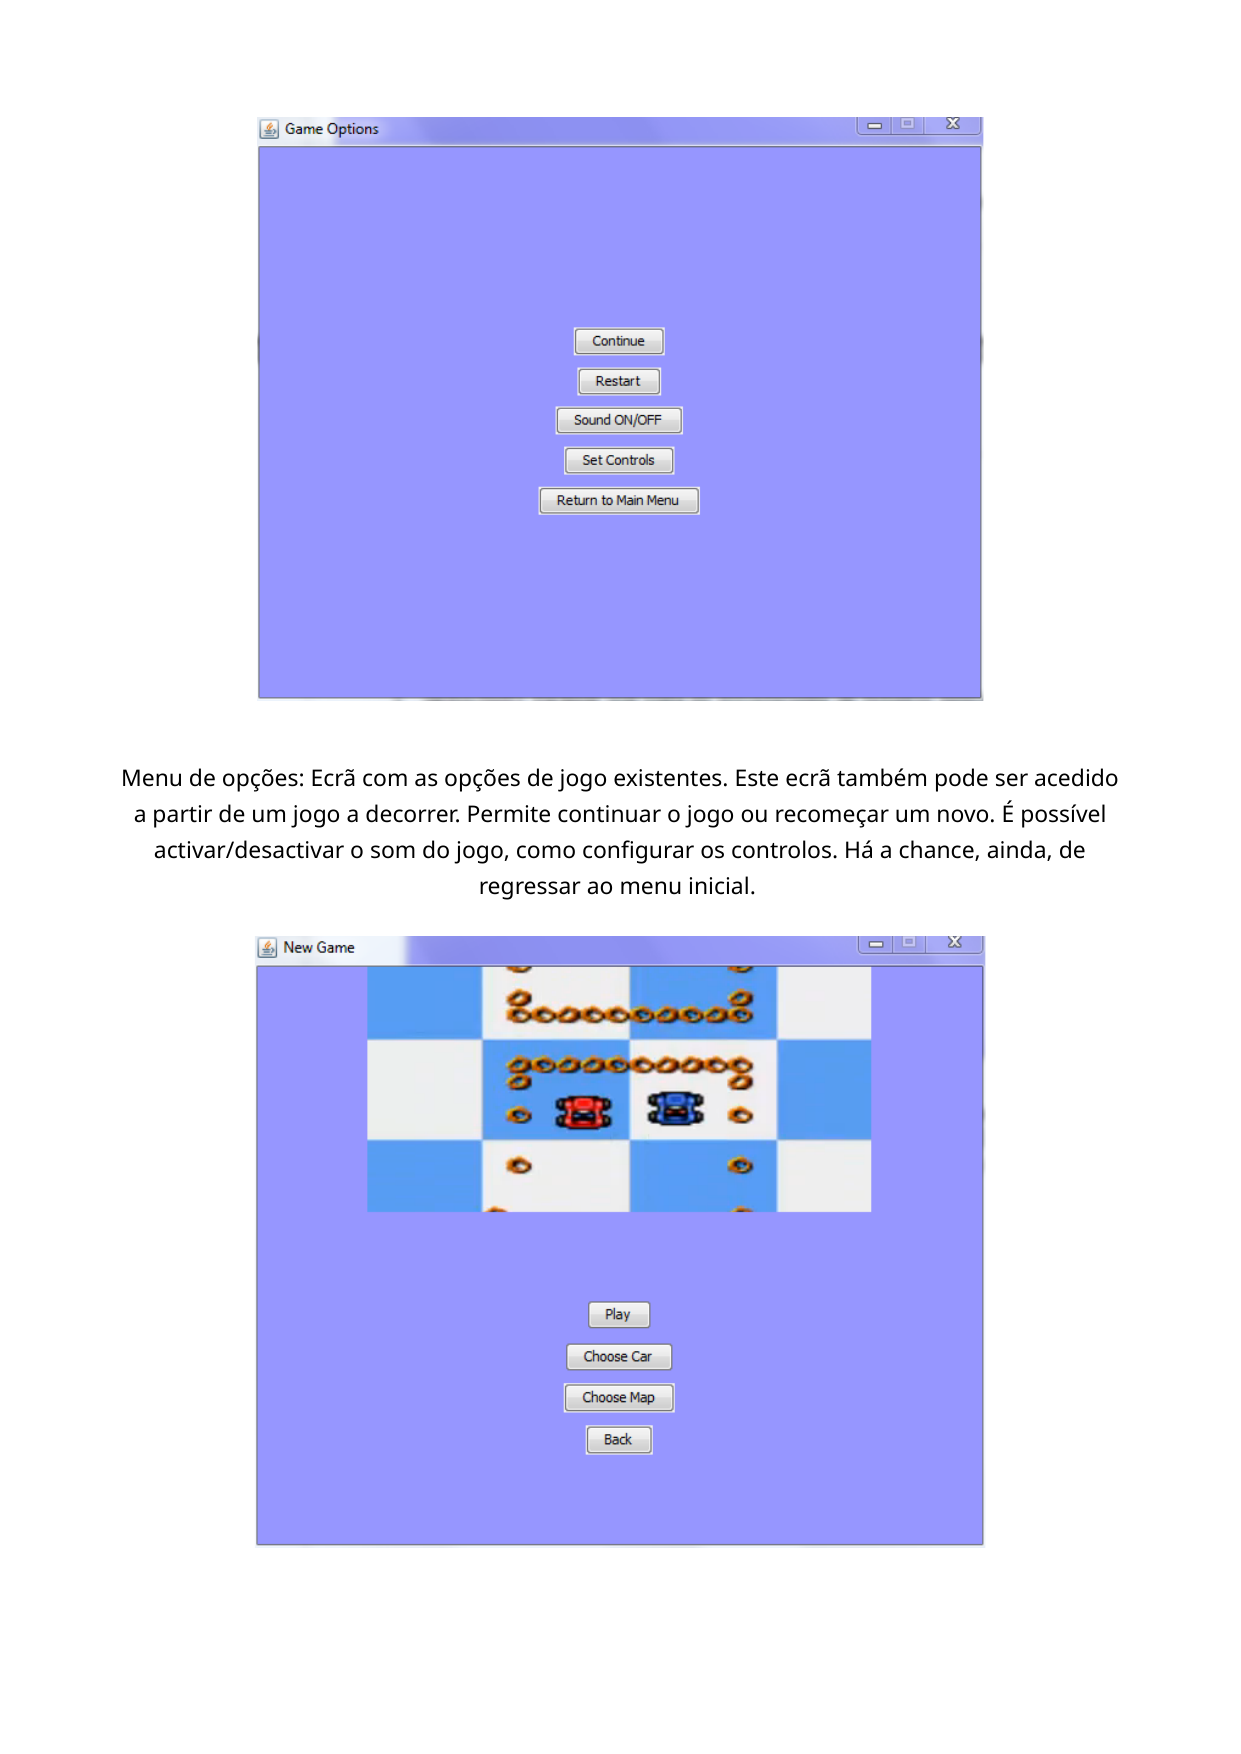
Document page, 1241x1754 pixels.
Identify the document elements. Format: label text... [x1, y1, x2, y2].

text Menu de opções: Ecrã com as opções de jogo existentes. Este ecrã também pode ser acedido a partir de um jogo a decorrer. Permite continuar o jogo ou recomeçar um novo. É possível activar/desactivar o som do jogo, como configurar os controlos. Há a chance, ainda, de regressar ao menu inicial. [118, 762, 1122, 901]
picture [254, 936, 986, 1548]
picture [257, 117, 984, 701]
